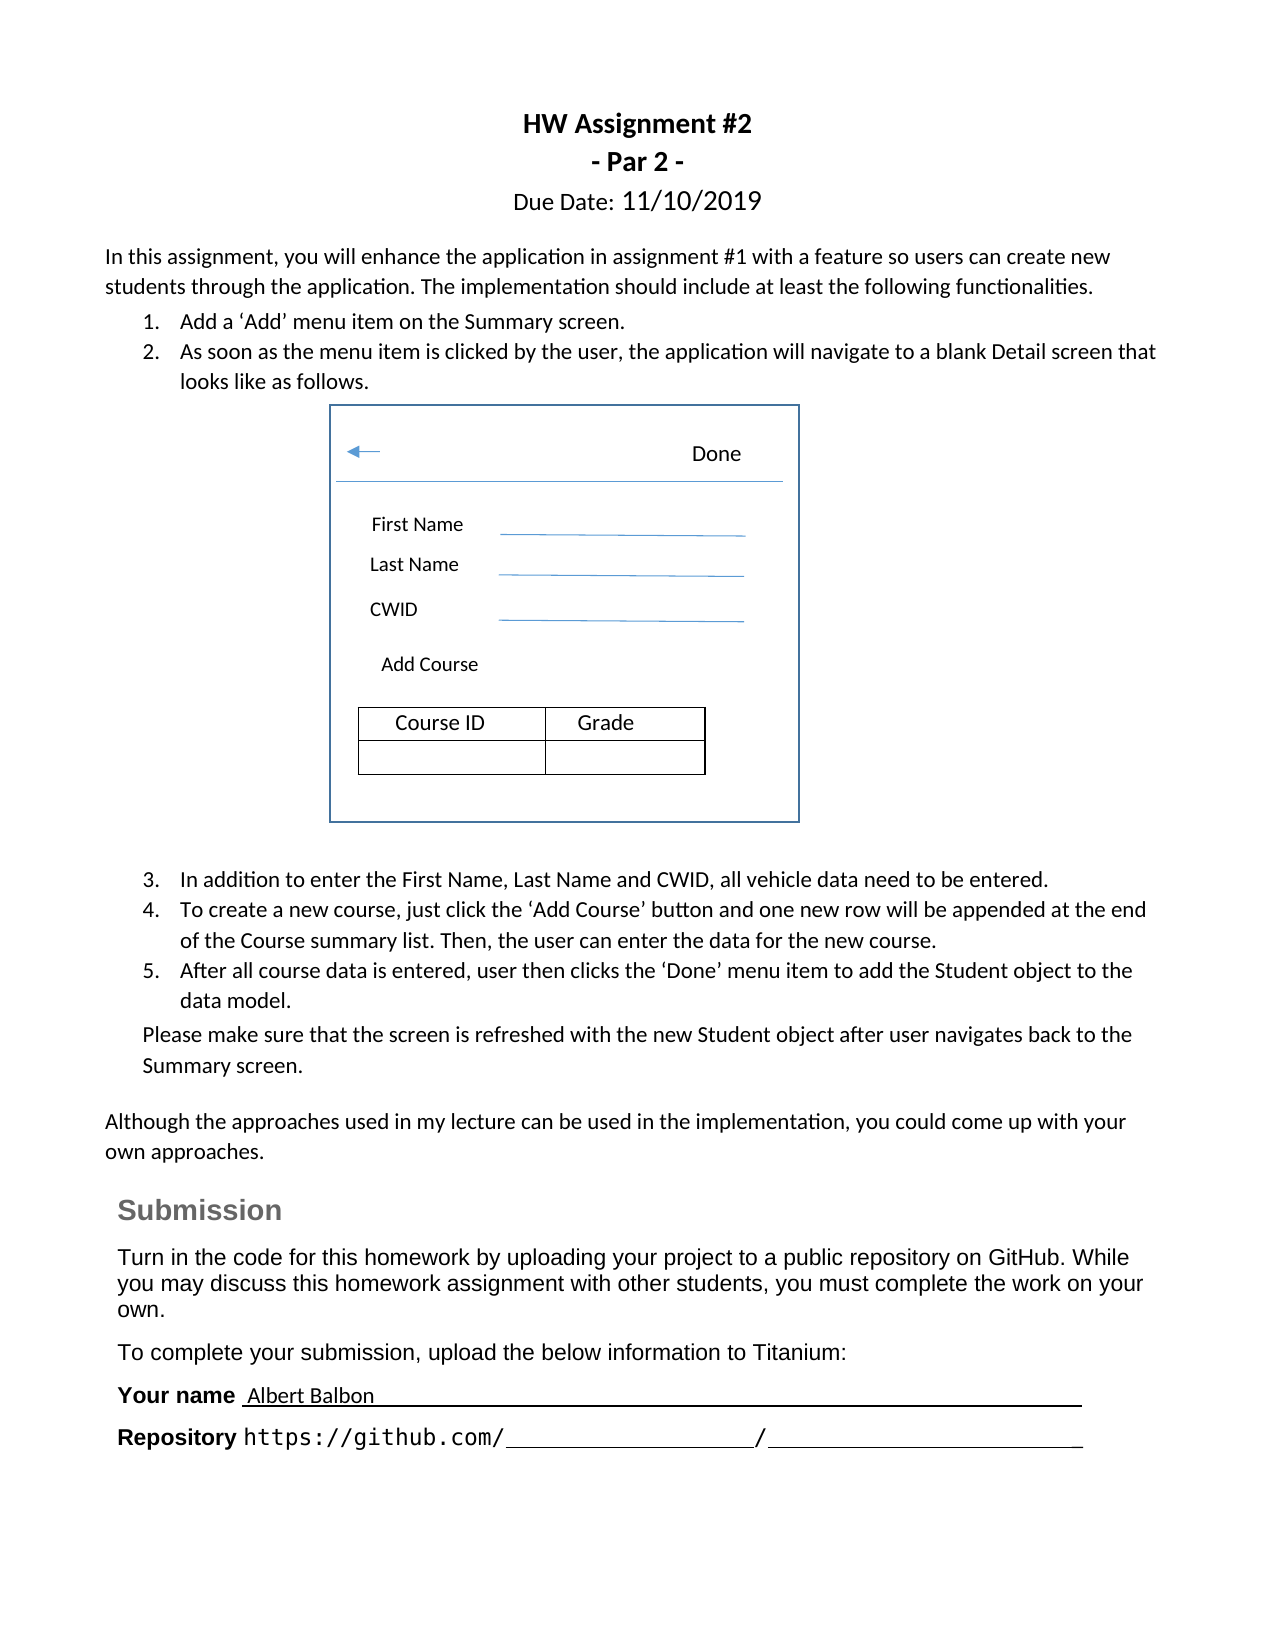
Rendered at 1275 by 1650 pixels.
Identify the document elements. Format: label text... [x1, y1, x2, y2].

table_header Grade [546, 708, 704, 740]
list As soon as the menu item is clicked by the user, the application will navigate to a blank Detail screen that looks like as follows. [142, 337, 1170, 395]
text HW Assignment #2 [105, 105, 1170, 141]
table_cell [359, 741, 545, 774]
table_header Course ID [359, 708, 545, 740]
table_cell [546, 741, 704, 774]
text Done [692, 439, 745, 463]
text Please make sure that the screen is refreshed with the new Student object after user navigates back to the Summary screen. [142, 1021, 1170, 1079]
list After all course data is entered, user then clicks the ‘Done’ menu item to add the Student object to the data model. [142, 956, 1170, 1014]
text - Par 2 - Due Date: 11/10/2019 [105, 143, 1170, 217]
text Repository https://github.com/ / _ [117, 1424, 1170, 1449]
list In addition to enter the First Name, Last Name and CWID, all vehicle data need to be entered. [142, 865, 1170, 893]
list To create a new course, just click the ‘Add Course’ button and one new row will be appended at the end of the Course summary list. Then, the user can enter the data for the new course. [142, 896, 1170, 954]
text Turn in the code for this homework by uploading your project to a public repository on GitHub. While you may discuss this homework assignment with other students, you must complete the work on your own. [117, 1244, 1156, 1323]
text Last Name [370, 551, 463, 575]
text Although the approaches used in my lecture can be used in the implementation, you could come up with your own approaches. [105, 1107, 1170, 1165]
text CWID [370, 597, 463, 621]
text To complete your submission, upload the below information to Titanium: [117, 1339, 1161, 1366]
text In this assignment, you will enhance the application in assignment #1 with a feature so users can create new students through the application. The implementation should include at least the following functionalities. [105, 242, 1170, 300]
text First Name [372, 511, 465, 535]
text Add Course [381, 651, 492, 676]
text Submission [117, 1193, 1156, 1227]
text Your name Albert Balbon [117, 1382, 1170, 1407]
list Add a ‘Add’ menu item on the Summary screen. [142, 307, 1170, 335]
